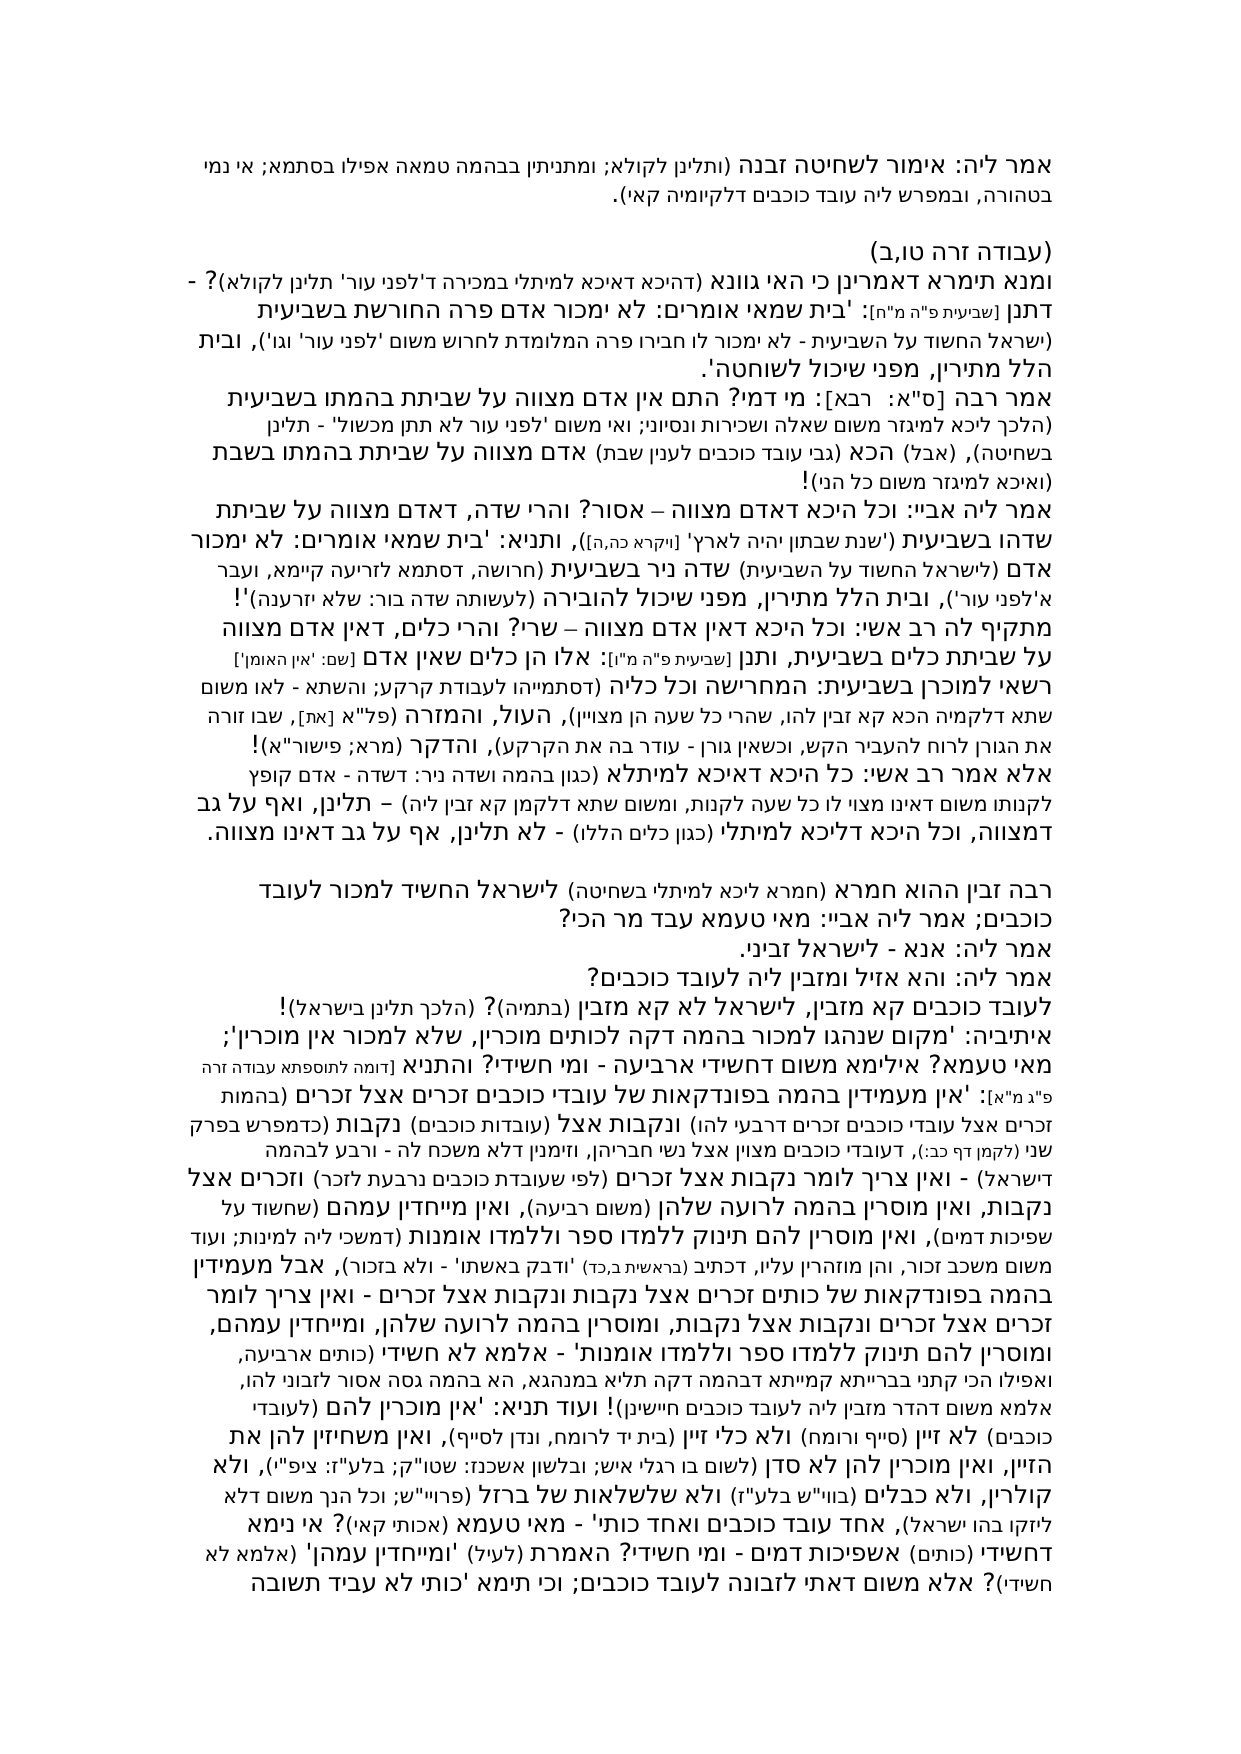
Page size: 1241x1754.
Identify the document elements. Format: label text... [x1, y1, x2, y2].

text אמר ליה: אנא - לישראל זביני. [187, 934, 1053, 963]
text אמר ליה: והא אזיל ומזבין ליה לעובד כוכבים? [187, 963, 1053, 992]
text לעובד כוכבים קא מזבין, לישראל לא קא מזבין (בתמיה)? (הלכך תלינן בישראל)! [187, 992, 1053, 1021]
text אמר ליה: אימור לשחיטה זבנה (ותלינן לקולא; ומתניתין בבהמה טמאה אפילו בסתמא; אי נמי בטהורה, ובמפרש ליה עובד כוכבים דלקיומיה קאי). [187, 150, 1053, 208]
text מתקיף לה רב אשי: וכל היכא דאין אדם מצווה – שרי? והרי כלים, דאין אדם מצווה על שביתת כלים בשביעית, ותנן [שביעית פ"ה מ"ו]: אלו הן כלים שאין אדם [שם: 'אין האומן'] רשאי למוכרן בשביעית: המחרישה וכל כליה (דסתמייהו לעבודת קרקע; והשתא - לאו משום שתא דלקמיה הכא קא זבין להו, שהרי כל שעה הן מצויין), העול, והמזרה (פל"א [את], שבו זורה את הגורן לרוח להעביר הקש, וכשאין גורן - עודר בה את הקרקע), והדקר (מרא; פישור"א)! [187, 613, 1053, 759]
text אלא אמר רב אשי: כל היכא דאיכא למיתלא (כגון בהמה ושדה ניר: דשדה - אדם קופץ לקנותו משום דאינו מצוי לו כל שעה לקנות, ומשום שתא דלקמן קא זבין ליה) – תלינן, ואף על גב דמצווה, וכל היכא דליכא למיתלי (כגון כלים הללו) - לא תלינן, אף על גב דאינו מצווה. [187, 759, 1053, 847]
text אמר ליה אביי: וכל היכא דאדם מצווה – אסור? והרי שדה, דאדם מצווה על שביתת שדהו בשביעית ('שנת שבתון יהיה לארץ' [ויקרא כה,ה]), ותניא: 'בית שמאי אומרים: לא ימכור אדם (לישראל החשוד על השביעית) שדה ניר בשביעית (חרושה, דסתמא לזריעה קיימא, ועבר א'לפני עור'), ובית הלל מתירין, מפני שיכול להובירה (לעשותה שדה בור: שלא יזרענה)'! [187, 496, 1053, 613]
text (עבודה זרה טו,ב) [187, 237, 1053, 266]
text רבה זבין ההוא חמרא (חמרא ליכא למיתלי בשחיטה) לישראל החשיד למכור לעובד כוכבים; אמר ליה אביי: מאי טעמא עבד מר הכי? [187, 875, 1053, 934]
text ומנא תימרא דאמרינן כי האי גוונא (דהיכא דאיכא למיתלי במכירה ד'לפני עור' תלינן לקולא)? - דתנן [שביעית פ"ה מ"ח]: 'בית שמאי אומרים: לא ימכור אדם פרה החורשת בשביעית (ישראל החשוד על השביעית - לא ימכור לו חבירו פרה המלומדת לחרוש משום 'לפני עור' וגו'), ובית הלל מתירין, מפני שיכול לשוחטה'. [187, 266, 1053, 383]
text איתיביה: 'מקום שנהגו למכור בהמה דקה לכותים מוכרין, שלא למכור אין מוכרין'; מאי טעמא? אילימא משום דחשידי ארביעה - ומי חשידי? והתניא [דומה לתוספתא עבודה זרה פ"ג מ"א]: 'אין מעמידין בהמה בפונדקאות של עובדי כוכבים זכרים אצל זכרים (בהמות זכרים אצל עובדי כוכבים זכרים דרבעי להו) ונקבות אצל (עובדות כוכבים) נקבות (כדמפרש בפרק שני (לקמן דף כב:), דעובדי כוכבים מצוין אצל נשי חבריהן, וזימנין דלא משכח לה - ורבע לבהמה דישראל) - ואין צריך לומר נקבות אצל זכרים (לפי שעובדת כוכבים נרבעת לזכר) וזכרים אצל נקבות, ואין מוסרין בהמה לרועה שלהן (משום רביעה), ואין מייחדין עמהם (שחשוד על שפיכות דמים), ואין מוסרין להם תינוק ללמדו ספר וללמדו אומנות (דמשכי ליה למינות; ועוד משום משכב זכור, והן מוזהרין עליו, דכתיב (בראשית ב,כד) 'ודבק באשתו' - ולא בזכור), אבל מעמידין בהמה בפונדקאות של כותים זכרים אצל נקבות ונקבות אצל זכרים - ואין צריך לומר זכרים אצל זכרים ונקבות אצל נקבות, ומוסרין בהמה לרועה שלהן, ומייחדין עמהם, ומוסרין להם תינוק ללמדו ספר וללמדו אומנות' - אלמא לא חשידי (כותים ארביעה, ואפילו הכי קתני בברייתא קמייתא דבהמה דקה תליא במנהגא, הא בהמה גסה אסור לזבוני להו, אלמא משום דהדר מזבין ליה לעובד כוכבים חיישינן)! ועוד תניא: 'אין מוכרין להם (לעובדי כוכבים) לא זיין (סייף ורומח) ולא כלי זיין (בית יד לרומח, ונדן לסייף), ואין משחיזין להן את הזיין, ואין מוכרין להן לא סדן (לשום בו רגלי איש; ובלשון אשכנז: שטו"ק; בלע"ז: ציפ"י), ולא קולרין, ולא כבלים (בווי"ש בלע"ז) ולא שלשלאות של ברזל (פרויי"ש; וכל הנך משום דלא ליזקו בהו ישראל), אחד עובד כוכבים ואחד כותי' - מאי טעמא (אכותי קאי)? אי נימא דחשידי (כותים) אשפיכות דמים - ומי חשידי? האמרת (לעיל) 'ומייחדין עמהן' (אלמא לא חשידי)? אלא משום דאתי לזבונה לעובד כוכבים; וכי תימא 'כותי לא עביד תשובה [187, 1021, 1053, 1597]
text אמר רבה [ס"א: רבא]: מי דמי? התם אין אדם מצווה על שביתת בהמתו בשביעית (הלכך ליכא למיגזר משום שאלה ושכירות ונסיוני; ואי משום 'לפני עור לא תתן מכשול' - תלינן בשחיטה), (אבל) הכא (גבי עובד כוכבים לענין שבת) אדם מצווה על שביתת בהמתו בשבת (ואיכא למיגזר משום כל הני)! [187, 383, 1053, 496]
